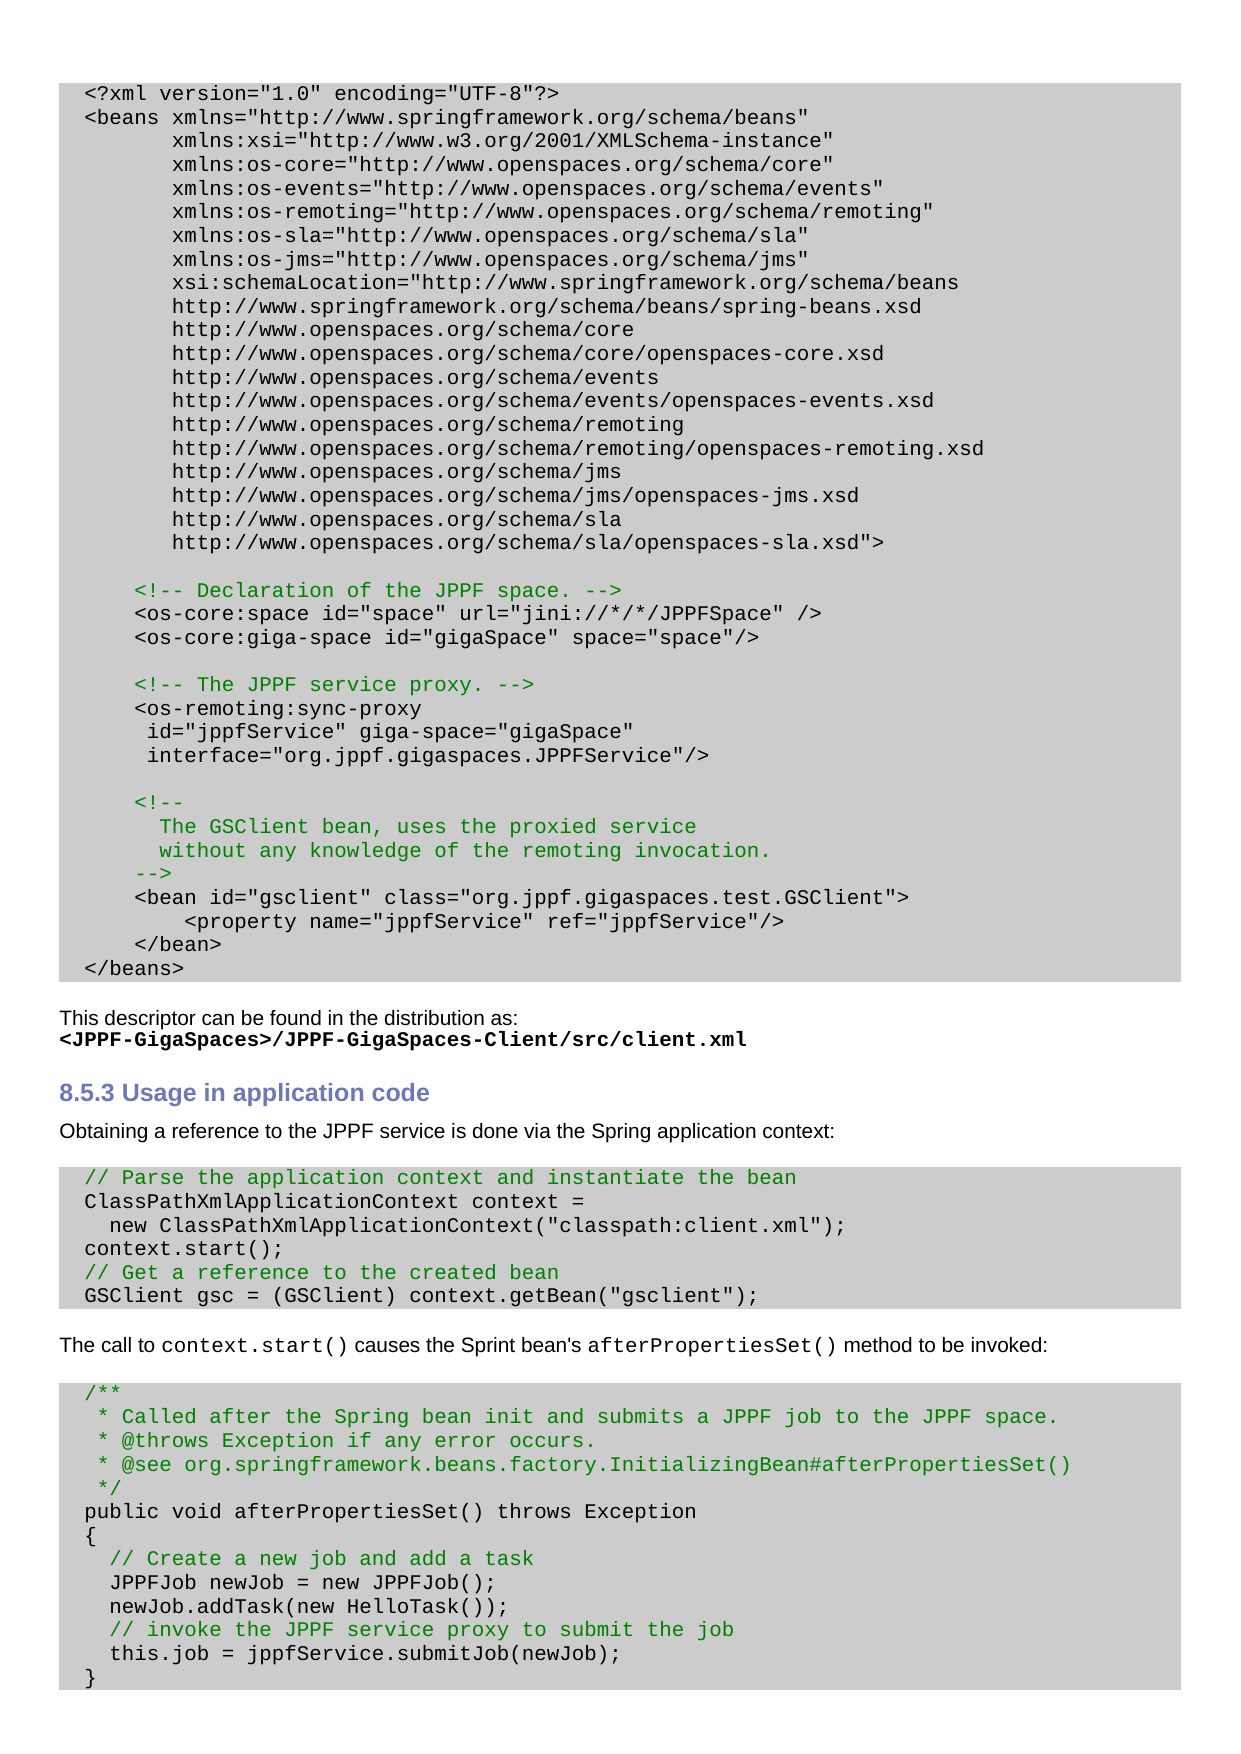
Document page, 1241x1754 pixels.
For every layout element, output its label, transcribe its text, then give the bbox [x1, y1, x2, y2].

text xmlns:os-events="http://www.openspaces.org/schema/events" [59, 178, 1181, 201]
text <beans xmlns="http://www.springframework.org/schema/beans" [59, 107, 1181, 130]
text <bean id="gsclient" class="org.jppf.gigaspaces.test.GSClient"> [59, 887, 1181, 911]
text // Parse the application context and instantiate the bean [59, 1167, 1181, 1191]
subtitle Usage in application code [59, 1078, 1181, 1107]
text Obtaining a reference to the JPPF service is done via the Spring application context: [59, 1119, 1181, 1143]
text </bean> [59, 934, 1181, 958]
text xmlns:xsi="http://www.w3.org/2001/XMLSchema-instance" [59, 130, 1181, 154]
text <os-remoting:sync-proxy [59, 698, 1181, 721]
text */ [59, 1477, 1181, 1501]
text xsi:schemaLocation="http://www.springframework.org/schema/beans [59, 272, 1181, 296]
text without any knowledge of the remoting invocation. [59, 840, 1181, 863]
text http://www.openspaces.org/schema/jms [59, 461, 1181, 485]
text context.start(); [59, 1238, 1181, 1262]
text <!-- The JPPF service proxy. --> [59, 674, 1181, 698]
text This descriptor can be found in the distribution as: [59, 1006, 1181, 1029]
text http://www.springframework.org/schema/beans/spring-beans.xsd [59, 296, 1181, 319]
text xmlns:os-jms="http://www.openspaces.org/schema/jms" [59, 248, 1181, 272]
text http://www.openspaces.org/schema/core/openspaces-core.xsd [59, 343, 1181, 367]
text The GSClient bean, uses the proxied service [59, 816, 1181, 840]
text id="jppfService" giga-space="gigaSpace" [59, 721, 1181, 745]
text * @see org.springframework.beans.factory.InitializingBean#afterPropertiesSet() [59, 1454, 1181, 1477]
text http://www.openspaces.org/schema/sla/openspaces-sla.xsd"> [59, 532, 1181, 556]
text <!-- [59, 792, 1181, 816]
text <JPPF-GigaSpaces>/JPPF-GigaSpaces-Client/src/client.xml [59, 1029, 1181, 1053]
text http://www.openspaces.org/schema/sla [59, 509, 1181, 532]
text // invoke the JPPF service proxy to submit the job [59, 1619, 1181, 1643]
text xmlns:os-core="http://www.openspaces.org/schema/core" [59, 154, 1181, 178]
text JPPFJob newJob = new JPPFJob(); [59, 1572, 1181, 1596]
text } [59, 1667, 1181, 1690]
text * @throws Exception if any error occurs. [59, 1430, 1181, 1454]
text The call to context.start() causes the Sprint bean's afterPropertiesSet() method to be invoked: [59, 1333, 1181, 1359]
text http://www.openspaces.org/schema/remoting/openspaces-remoting.xsd [59, 438, 1181, 461]
text http://www.openspaces.org/schema/events [59, 367, 1181, 390]
text new ClassPathXmlApplicationContext("classpath:client.xml"); [59, 1214, 1181, 1238]
text // Get a reference to the created bean [59, 1262, 1181, 1286]
text <?xml version="1.0" encoding="UTF-8"?> [59, 83, 1181, 107]
text /** [59, 1383, 1181, 1407]
text <property name="jppfService" ref="jppfService"/> [59, 911, 1181, 934]
text public void afterPropertiesSet() throws Exception [59, 1501, 1181, 1525]
text <os-core:space id="space" url="jini://*/*/JPPFSpace" /> [59, 603, 1181, 627]
text // Create a new job and add a task [59, 1548, 1181, 1572]
text ClassPathXmlApplicationContext context = [59, 1191, 1181, 1214]
text GSClient gsc = (GSClient) context.getBean("gsclient"); [59, 1286, 1181, 1309]
text http://www.openspaces.org/schema/remoting [59, 414, 1181, 438]
text interface="org.jppf.gigaspaces.JPPFService"/> [59, 745, 1181, 769]
text { [59, 1525, 1181, 1548]
text <os-core:giga-space id="gigaSpace" space="space"/> [59, 627, 1181, 651]
text http://www.openspaces.org/schema/events/openspaces-events.xsd [59, 390, 1181, 414]
text newJob.addTask(new HelloTask()); [59, 1596, 1181, 1619]
text </beans> [59, 958, 1181, 982]
text this.job = jppfService.submitJob(newJob); [59, 1643, 1181, 1667]
text <!-- Declaration of the JPPF space. --> [59, 579, 1181, 603]
text http://www.openspaces.org/schema/jms/openspaces-jms.xsd [59, 485, 1181, 509]
text * Called after the Spring bean init and submits a JPPF job to the JPPF space. [59, 1407, 1181, 1430]
text xmlns:os-sla="http://www.openspaces.org/schema/sla" [59, 225, 1181, 248]
text xmlns:os-remoting="http://www.openspaces.org/schema/remoting" [59, 201, 1181, 225]
text http://www.openspaces.org/schema/core [59, 319, 1181, 343]
text --> [59, 863, 1181, 887]
